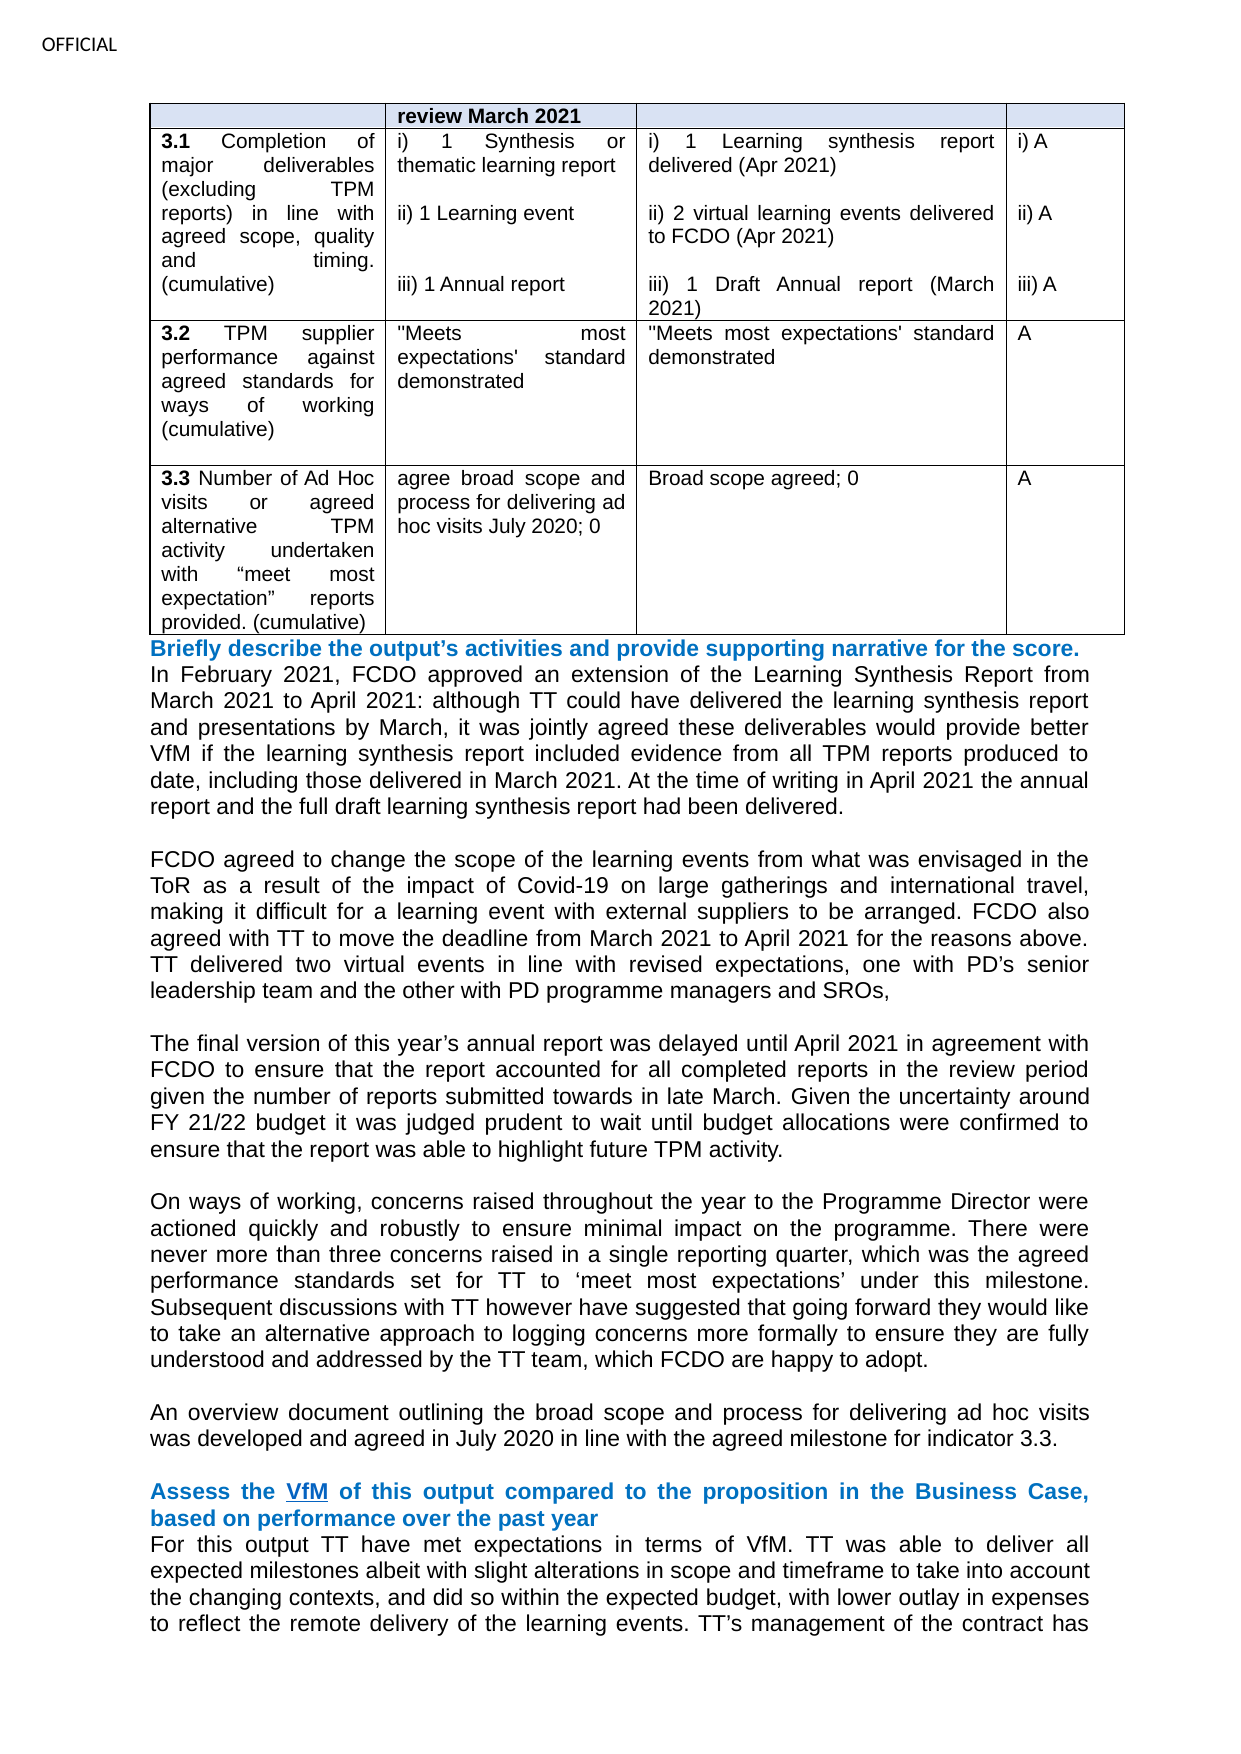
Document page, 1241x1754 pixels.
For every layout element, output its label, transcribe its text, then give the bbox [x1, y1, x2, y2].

table_cell ''Meets most expectations' standard demonstrated [637, 321, 1006, 465]
table_cell i) A ii) A iii) A [1007, 129, 1124, 320]
table_cell 3.1 Completion of major deliverables (excluding TPM reports) in line with agreed scope, quality and timing. (cumulative) [151, 129, 385, 320]
table_cell i) 1 Learning synthesis report delivered (Apr 2021) ii) 2 virtual learning events delivered to FCDO (Apr 2021) iii) 1 Draft Annual report (March 2021) [637, 129, 1006, 320]
table_cell 3.2 TPM supplier performance against agreed standards for ways of working (cumulative) [151, 321, 385, 465]
table_cell ''Meets most expectations' standard demonstrated [386, 321, 636, 465]
table_header [1007, 104, 1124, 127]
table_header [151, 104, 385, 127]
text An overview document outlining the broad scope and process for delivering ad hoc visits was developed and agreed in July 2020 in line with the agreed milestone for indicator 3.3. [150, 1399, 1090, 1452]
text On ways of working, concerns raised throughout the year to the Programme Director were actioned quickly and robustly to ensure minimal impact on the programme. There were never more than three concerns raised in a single reporting quarter, which was the agreed performance standards set for TT to ‘meet most expectations’ under this milestone. Subsequent discussions with TT however have suggested that going forward they would like to take an alternative approach to logging concerns more formally to ensure they are fully understood and addressed by the TT team, which FCDO are happy to adopt. [150, 1188, 1090, 1373]
table_cell 3.3 Number of Ad Hoc visits or agreed alternative TPM activity undertaken with “meet most expectation” reports provided. (cumulative) [151, 466, 385, 634]
text Briefly describe the output’s activities and provide supporting narrative for the score. [150, 635, 1090, 661]
table_cell i) 1 Synthesis or thematic learning report ii) 1 Learning event iii) 1 Annual report [386, 129, 636, 320]
text For this output TT have met expectations in terms of VfM. TT was able to deliver all expected milestones albeit with slight alterations in scope and timeframe to take into account the changing contexts, and did so within the expected budget, with lower outlay in expenses to reflect the remote delivery of the learning events. TT’s management of the contract has [150, 1531, 1090, 1636]
table_cell Broad scope agreed; 0 [637, 466, 1006, 634]
table_cell A [1007, 321, 1124, 465]
text In February 2021, FCDO approved an extension of the Learning Synthesis Report from March 2021 to April 2021: although TT could have delivered the learning synthesis report and presentations by March, it was jointly agreed these deliverables would provide better VfM if the learning synthesis report included evidence from all TPM reports produced to date, including those delivered in March 2021. At the time of writing in April 2021 the annual report and the full draft learning synthesis report had been delivered. [150, 661, 1090, 819]
text FCDO agreed to change the scope of the learning events from what was envisaged in the ToR as a result of the impact of Covid-19 on large gatherings and international travel, making it difficult for a learning event with external suppliers to be arranged. FCDO also agreed with TT to move the deadline from March 2021 to April 2021 for the reasons above. TT delivered two virtual events in line with revised expectations, one with PD’s senior leadership team and the other with PD programme managers and SROs, [150, 846, 1090, 1004]
text Assess the VfM of this output compared to the proposition in the Business Case, based on performance over the past year [150, 1478, 1090, 1531]
table_cell A [1007, 466, 1124, 634]
table_header [637, 104, 1006, 127]
text The final version of this year’s annual report was delayed until April 2021 in agreement with FCDO to ensure that the report accounted for all completed reports in the review period given the number of reports submitted towards in late March. Given the uncertainty around FY 21/22 budget it was judged prudent to wait until budget allocations were confirmed to ensure that the report was able to highlight future TPM activity. [150, 1030, 1090, 1162]
table_header review March 2021 [386, 104, 636, 127]
table_cell agree broad scope and process for delivering ad hoc visits July 2020; 0 [386, 466, 636, 634]
